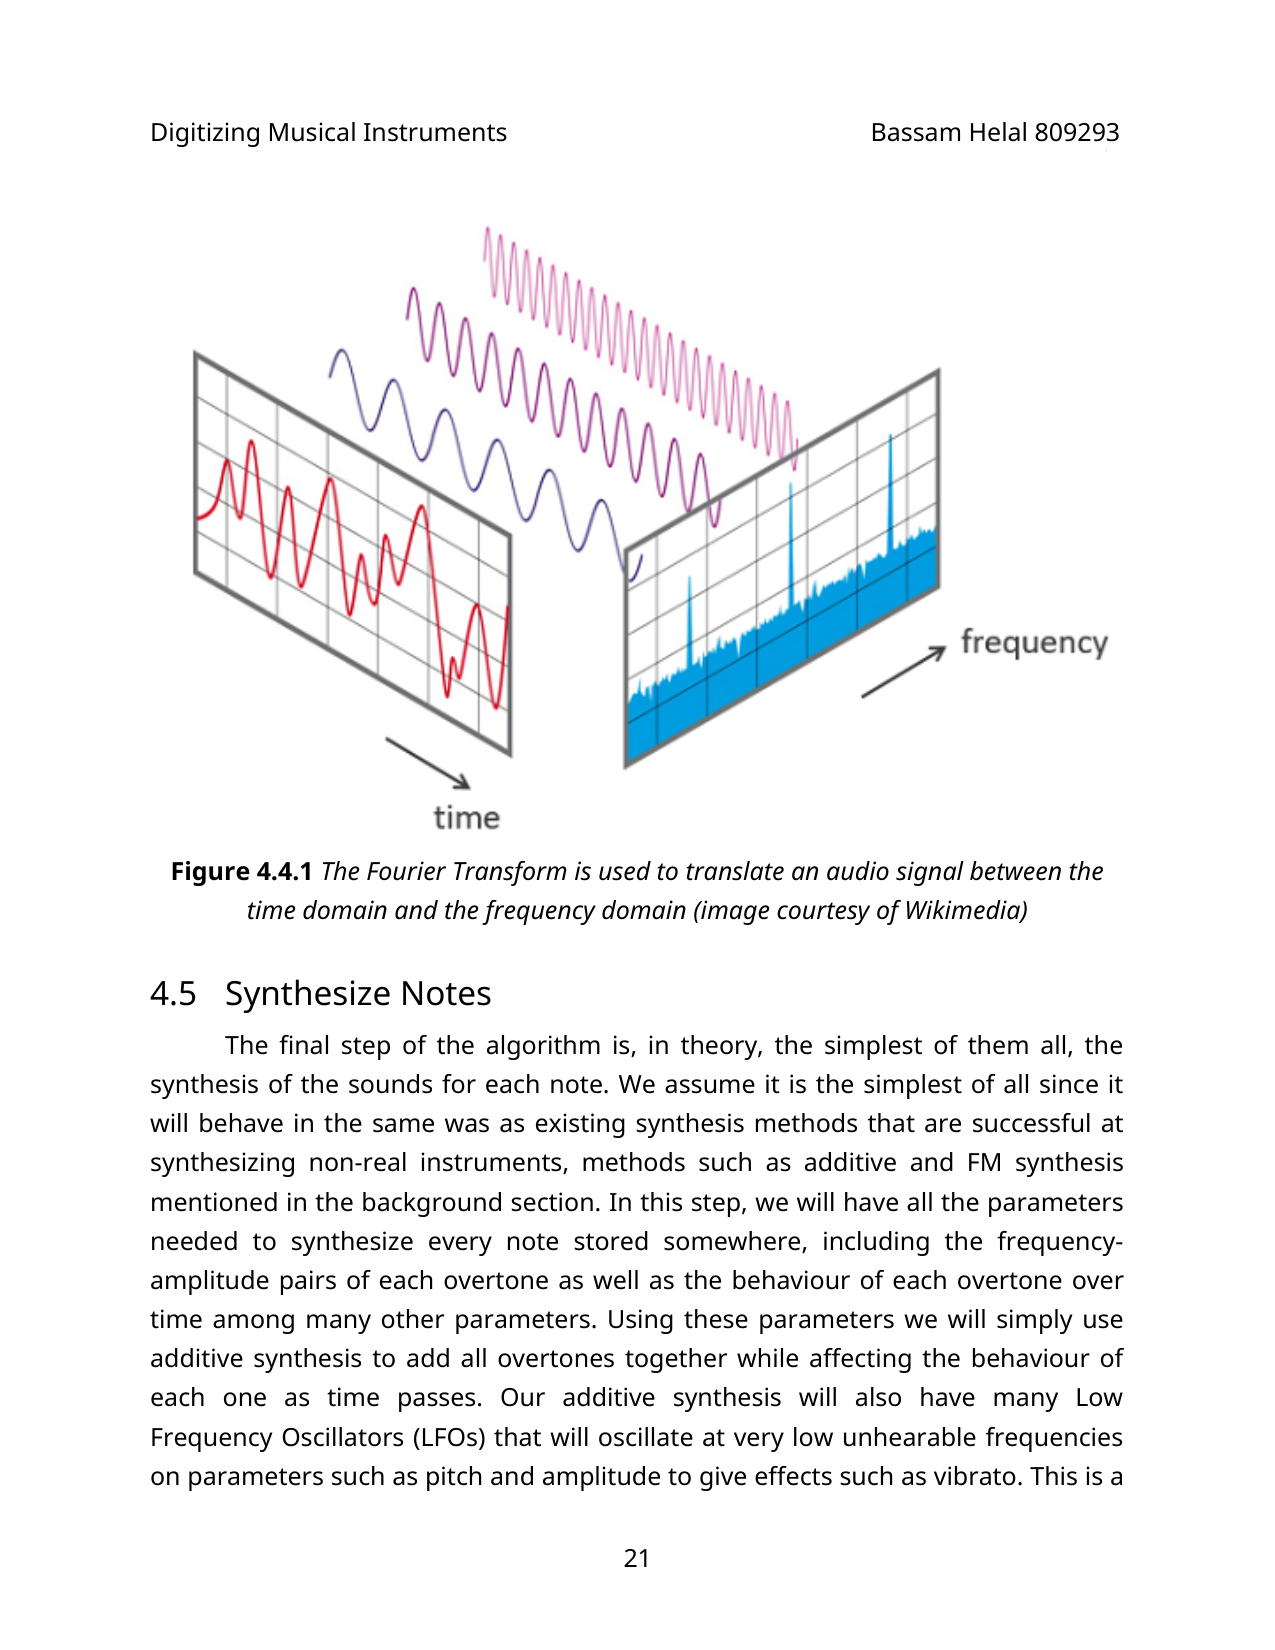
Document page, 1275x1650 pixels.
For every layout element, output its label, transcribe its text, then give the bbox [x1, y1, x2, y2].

text The final step of the algorithm is, in theory, the simplest of them all, the synthesis of the sounds for each note. We assume it is the simplest of all since it will behave in the same was as existing synthesis methods that are successful at synthesizing non-real instruments, methods such as additive and FM synthesis mentioned in the background section. In this step, we will have all the parameters needed to synthesize every note stored somewhere, including the frequency-amplitude pairs of each overtone as well as the behaviour of each overtone over time among many other parameters. Using these parameters we will simply use additive synthesis to add all overtones together while affecting the behaviour of each one as time passes. Our additive synthesis will also have many Low Frequency Oscillators (LFOs) that will oscillate at very low unhearable frequencies on parameters such as pitch and amplitude to give effects such as vibrato. This is a [150, 1027, 1125, 1492]
text Figure 4.4.1 The Fourier Transform is used to translate an audio signal between the time domain and the frequency domain (image courtesy of Wikimedia) [150, 854, 1125, 927]
picture [160, 182, 1115, 849]
subtitle 4.5 Synthesize Notes [150, 969, 1125, 1015]
